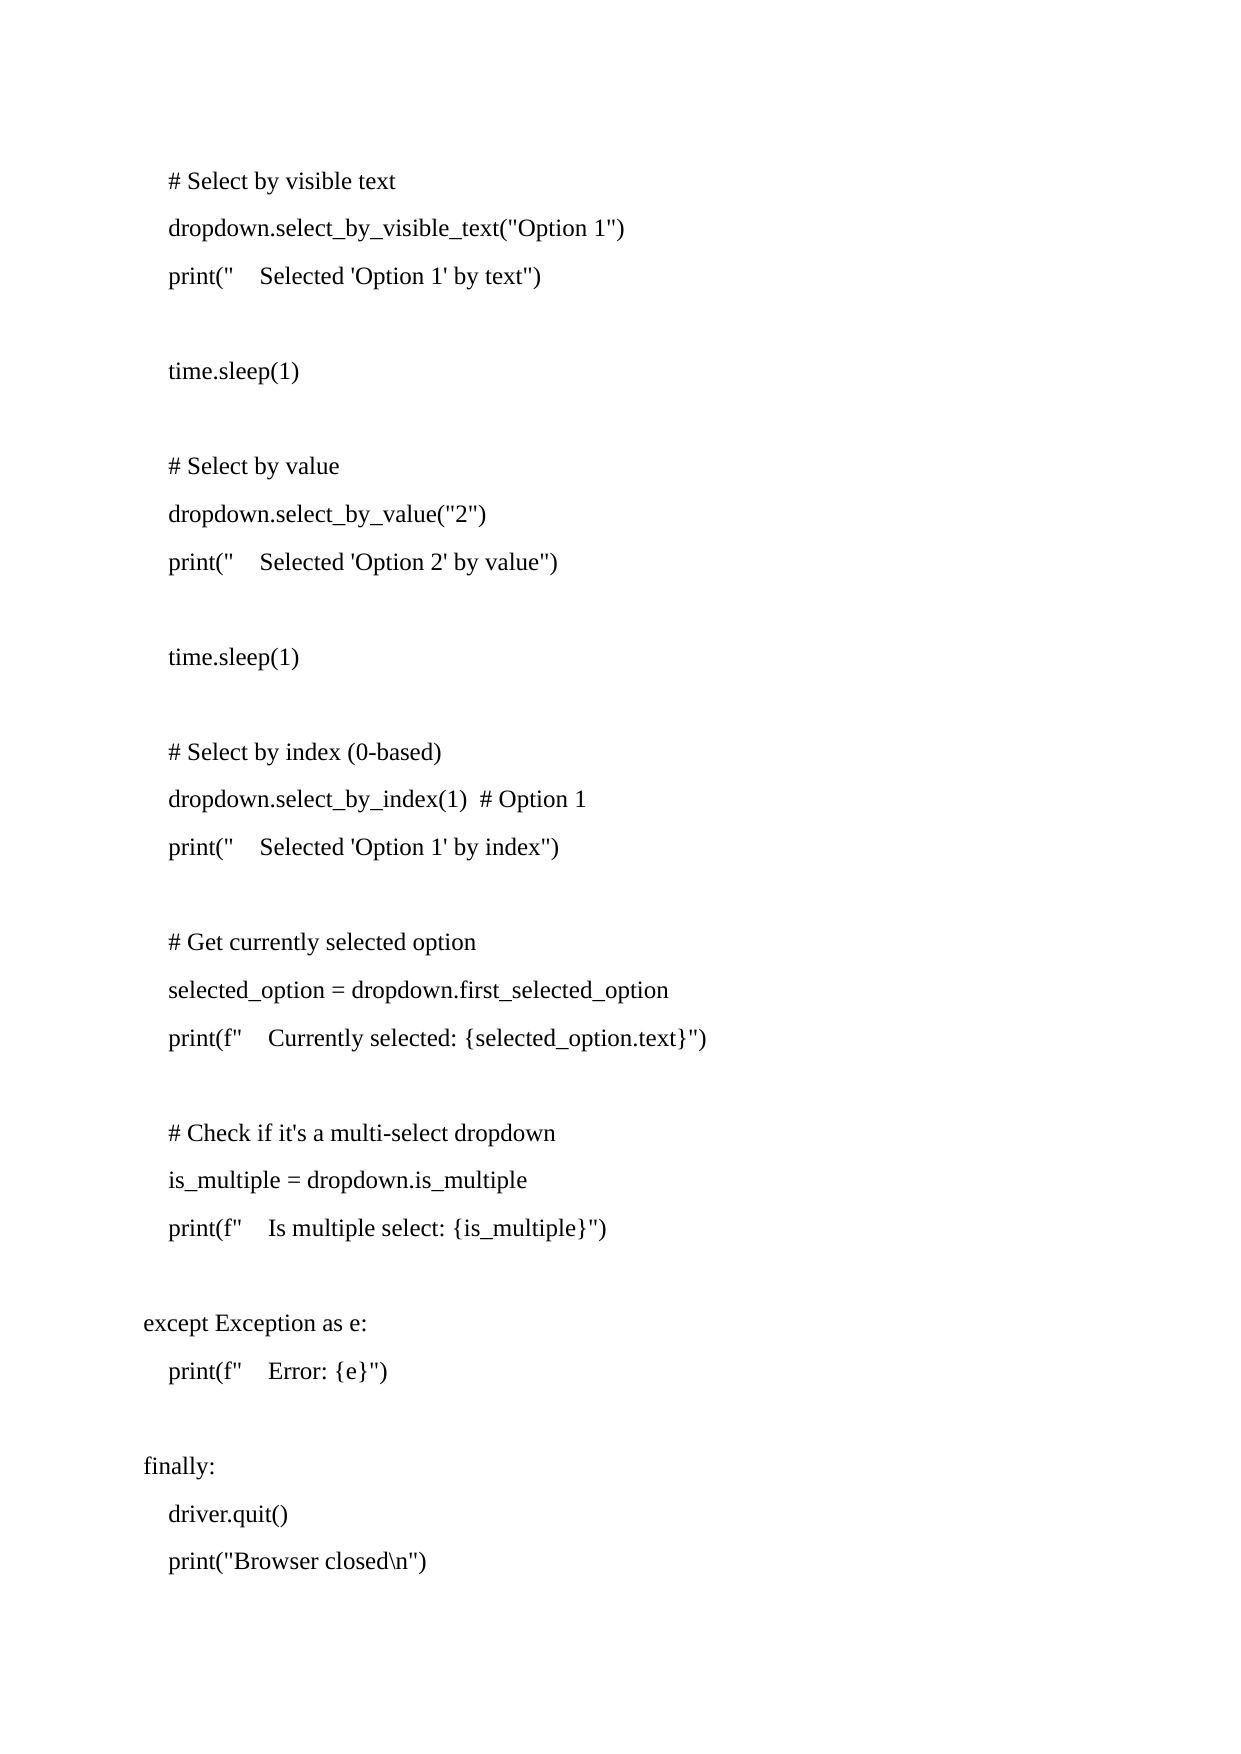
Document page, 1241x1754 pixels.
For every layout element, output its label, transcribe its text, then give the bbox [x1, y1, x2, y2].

text print(f"✅ Is multiple select: {is_multiple}") [118, 1213, 1122, 1242]
text # Get currently selected option [118, 927, 1122, 956]
text # Check if it's a multi-select dropdown [118, 1118, 1122, 1147]
text # Select by visible text [118, 166, 1122, 194]
text dropdown.select_by_visible_text("Option 1") [118, 213, 1122, 242]
text time.sleep(1) [118, 356, 1122, 385]
text print("✅ Selected 'Option 1' by text") [118, 261, 1122, 290]
text # Select by index (0-based) [118, 737, 1122, 766]
text print(f"✅ Currently selected: {selected_option.text}") [118, 1023, 1122, 1051]
text # Select by value [118, 451, 1122, 480]
text dropdown.select_by_value("2") [118, 499, 1122, 528]
text driver.quit() [118, 1499, 1122, 1527]
text finally: [118, 1451, 1122, 1480]
text except Exception as e: [118, 1308, 1122, 1337]
text selected_option = dropdown.first_selected_option [118, 975, 1122, 1004]
text print("Browser closed\n") [118, 1546, 1122, 1575]
text print(f"❌ Error: {e}") [118, 1356, 1122, 1384]
text print("✅ Selected 'Option 2' by value") [118, 547, 1122, 575]
text time.sleep(1) [118, 642, 1122, 671]
text dropdown.select_by_index(1) # Option 1 [118, 784, 1122, 813]
text print("✅ Selected 'Option 1' by index") [118, 832, 1122, 861]
text is_multiple = dropdown.is_multiple [118, 1165, 1122, 1194]
